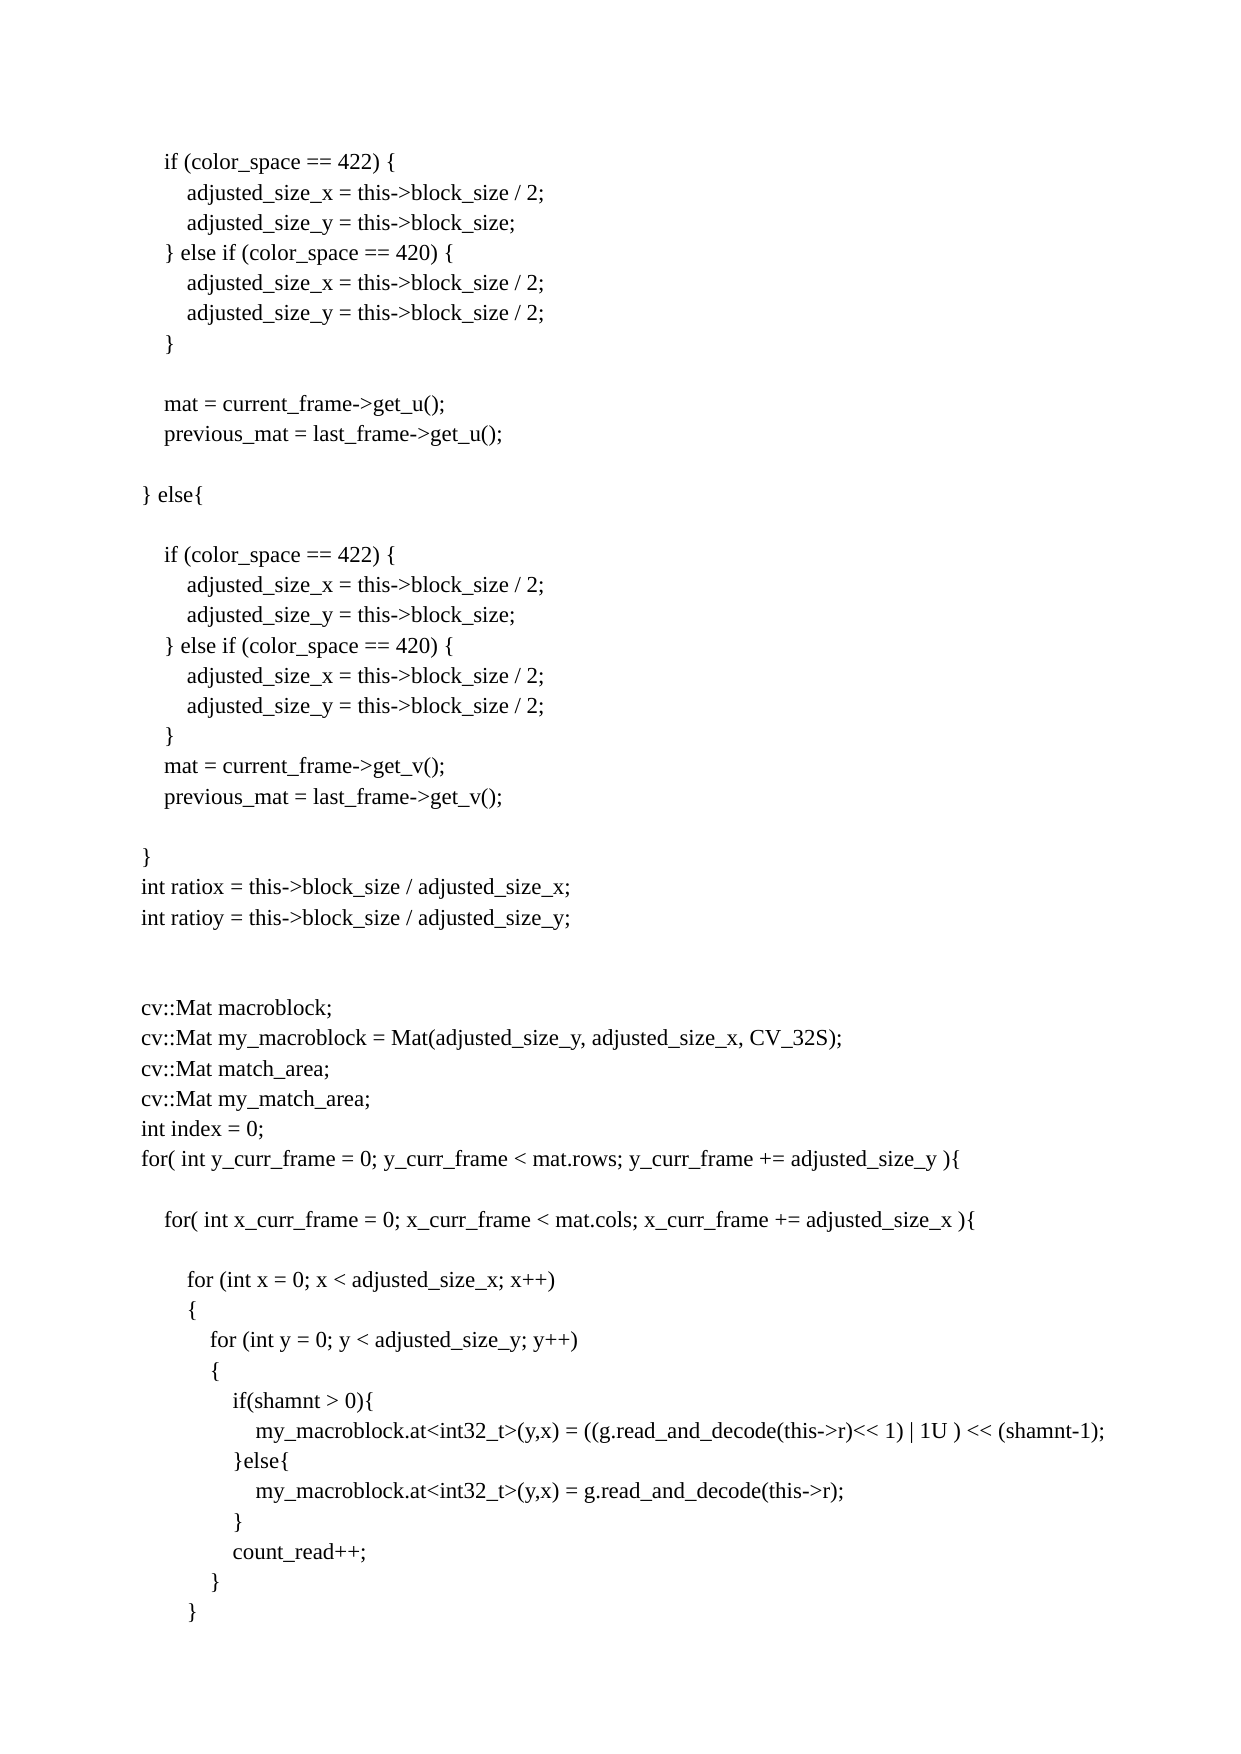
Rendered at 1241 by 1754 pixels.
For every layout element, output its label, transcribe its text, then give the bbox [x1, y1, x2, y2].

text } [118, 843, 1122, 869]
text } [118, 1508, 1122, 1534]
text previous_mat = last_frame->get_u(); [118, 420, 1122, 447]
text my_macroblock.at<int32_t>(y,x) = ((g.read_and_decode(this->r)<< 1) | 1U ) << (shamnt-1); [118, 1417, 1122, 1443]
text adjusted_size_x = this->block_size / 2; [118, 178, 1122, 205]
text if (color_space == 422) { [118, 541, 1122, 567]
text { [118, 1296, 1122, 1323]
text }else{ [118, 1447, 1122, 1474]
text cv::Mat my_match_area; [118, 1085, 1122, 1111]
text } [118, 329, 1122, 356]
text } [118, 1598, 1122, 1625]
text if (color_space == 422) { [118, 148, 1122, 175]
text adjusted_size_x = this->block_size / 2; [118, 269, 1122, 296]
text for( int x_curr_frame = 0; x_curr_frame < mat.cols; x_curr_frame += adjusted_size_x ){ [118, 1206, 1122, 1232]
text adjusted_size_y = this->block_size; [118, 601, 1122, 628]
text for (int x = 0; x < adjusted_size_x; x++) [118, 1266, 1122, 1292]
text cv::Mat macroblock; [118, 994, 1122, 1021]
text adjusted_size_y = this->block_size; [118, 209, 1122, 235]
text } else if (color_space == 420) { [118, 632, 1122, 658]
text cv::Mat match_area; [118, 1054, 1122, 1081]
text } [118, 722, 1122, 749]
text for (int y = 0; y < adjusted_size_y; y++) [118, 1326, 1122, 1353]
text adjusted_size_x = this->block_size / 2; [118, 571, 1122, 598]
text } [118, 1568, 1122, 1594]
text for( int y_curr_frame = 0; y_curr_frame < mat.rows; y_curr_frame += adjusted_size_y ){ [118, 1145, 1122, 1172]
text int ratioy = this->block_size / adjusted_size_y; [118, 903, 1122, 930]
text my_macroblock.at<int32_t>(y,x) = g.read_and_decode(this->r); [118, 1477, 1122, 1504]
text mat = current_frame->get_v(); [118, 752, 1122, 779]
text adjusted_size_y = this->block_size / 2; [118, 692, 1122, 718]
text int ratiox = this->block_size / adjusted_size_x; [118, 873, 1122, 900]
text } else if (color_space == 420) { [118, 239, 1122, 265]
text } else{ [118, 481, 1122, 507]
text previous_mat = last_frame->get_v(); [118, 783, 1122, 809]
text count_read++; [118, 1538, 1122, 1564]
text adjusted_size_y = this->block_size / 2; [118, 299, 1122, 326]
text { [118, 1357, 1122, 1383]
text int index = 0; [118, 1115, 1122, 1141]
text mat = current_frame->get_u(); [118, 390, 1122, 416]
text cv::Mat my_macroblock = Mat(adjusted_size_y, adjusted_size_x, CV_32S); [118, 1024, 1122, 1051]
text if(shamnt > 0){ [118, 1387, 1122, 1413]
text adjusted_size_x = this->block_size / 2; [118, 662, 1122, 688]
